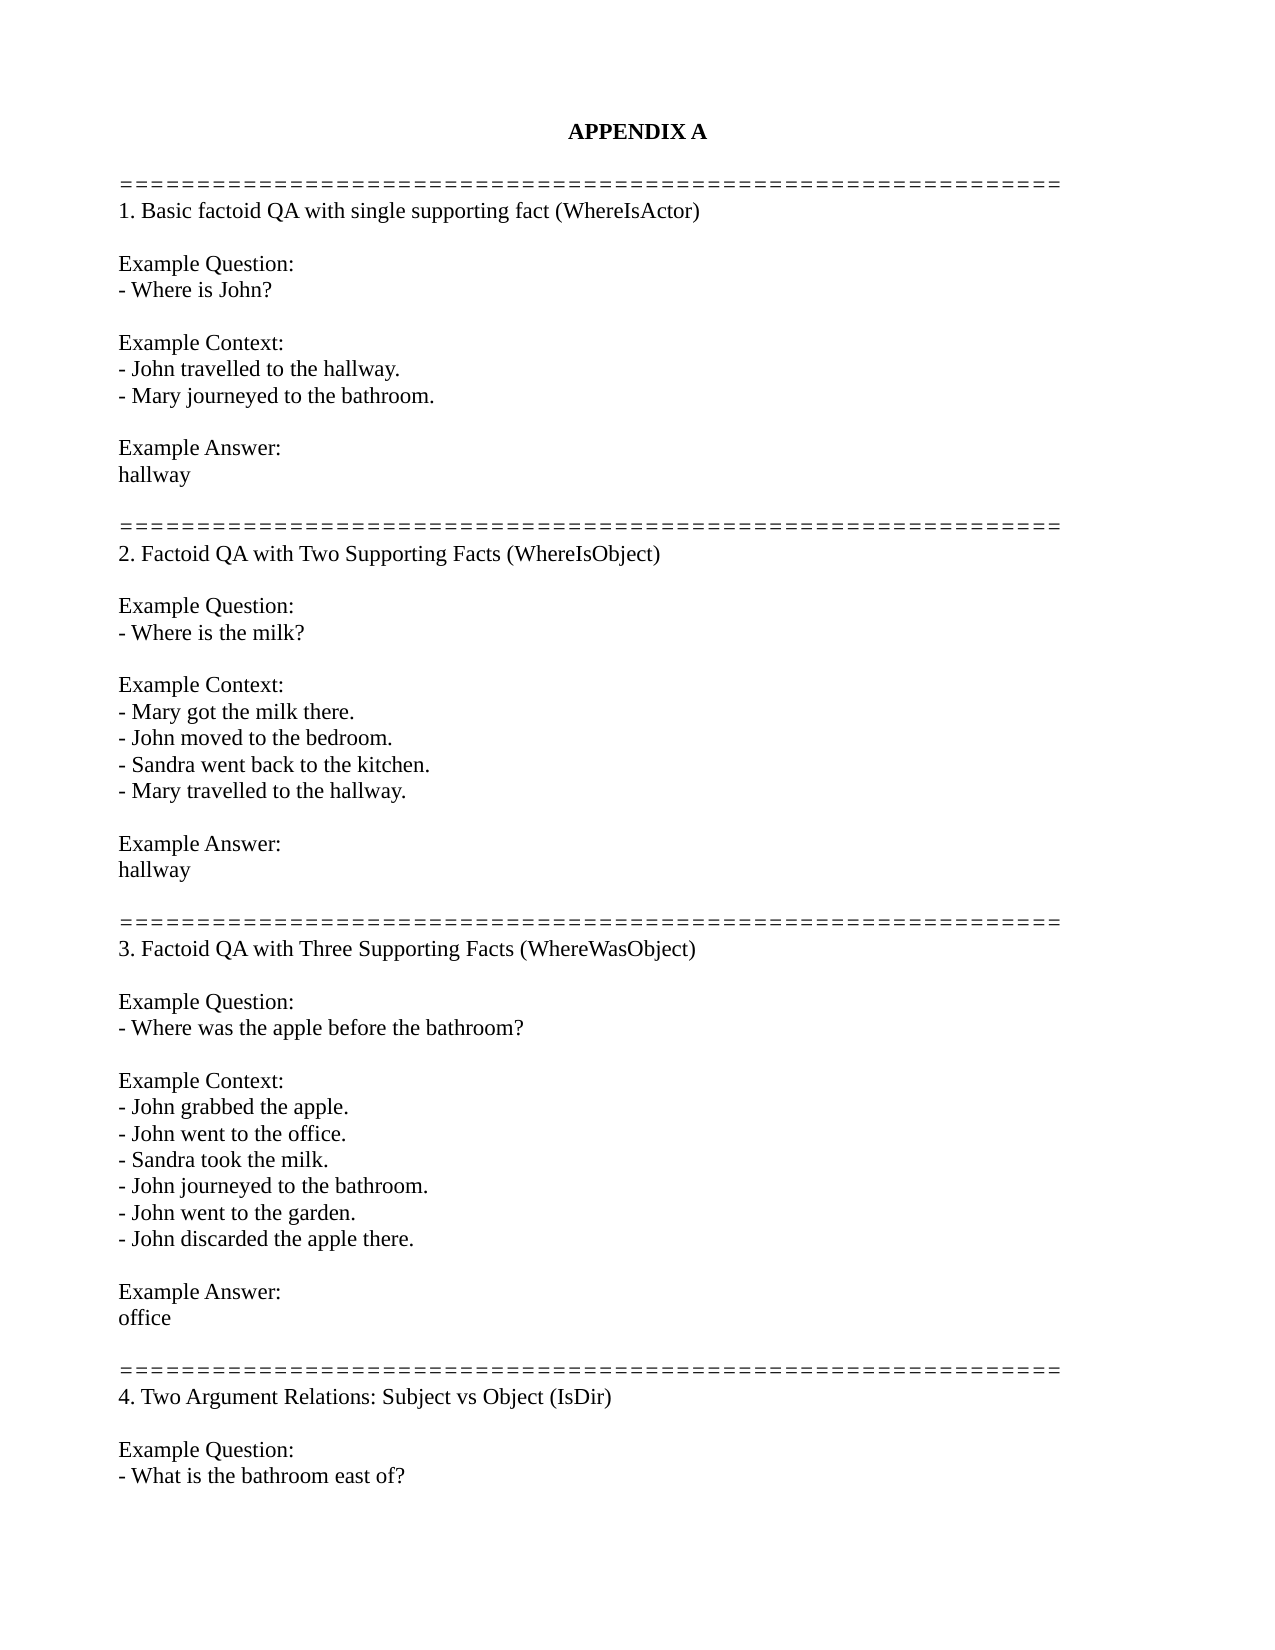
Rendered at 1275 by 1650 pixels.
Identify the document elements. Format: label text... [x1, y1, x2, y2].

text - John journeyed to the bathroom. [118, 1172, 1157, 1199]
text 4. Two Argument Relations: Subject vs Object (IsDir) [118, 1383, 1157, 1409]
text hallway [118, 856, 1157, 882]
text - Sandra took the milk. [118, 1146, 1157, 1172]
text - John went to the garden. [118, 1199, 1157, 1225]
text - John travelled to the hallway. [118, 355, 1157, 382]
text Example Answer: [118, 1278, 1157, 1304]
text Example Context: [118, 1067, 1157, 1093]
text - Where is John? [118, 276, 1157, 303]
text office [118, 1304, 1157, 1330]
text ============================================================= [118, 909, 1157, 935]
text - John moved to the bedroom. [118, 724, 1157, 751]
text - Sandra went back to the kitchen. [118, 751, 1157, 777]
text - Mary journeyed to the bathroom. [118, 382, 1157, 408]
text Example Question: [118, 592, 1157, 619]
text 1. Basic factoid QA with single supporting fact (WhereIsActor) [118, 197, 1157, 223]
text Example Question: [118, 1436, 1157, 1462]
text - What is the bathroom east of? [118, 1462, 1157, 1488]
text hallway [118, 461, 1157, 487]
text ============================================================= [118, 171, 1157, 197]
text ============================================================= [118, 1357, 1157, 1383]
text ============================================================= [118, 513, 1157, 540]
text Example Context: [118, 672, 1157, 698]
text Example Answer: [118, 434, 1157, 461]
text - John went to the office. [118, 1119, 1157, 1146]
text - Mary got the milk there. [118, 698, 1157, 724]
text Example Answer: [118, 830, 1157, 856]
text - Mary travelled to the hallway. [118, 777, 1157, 803]
text - John grabbed the apple. [118, 1093, 1157, 1119]
text - Where was the apple before the bathroom? [118, 1014, 1157, 1041]
text APPENDIX A [118, 118, 1157, 144]
text 3. Factoid QA with Three Supporting Facts (WhereWasObject) [118, 935, 1157, 961]
text - Where is the milk? [118, 619, 1157, 645]
text Example Question: [118, 250, 1157, 276]
text Example Context: [118, 329, 1157, 355]
text Example Question: [118, 988, 1157, 1014]
text - John discarded the apple there. [118, 1225, 1157, 1251]
text 2. Factoid QA with Two Supporting Facts (WhereIsObject) [118, 540, 1157, 566]
